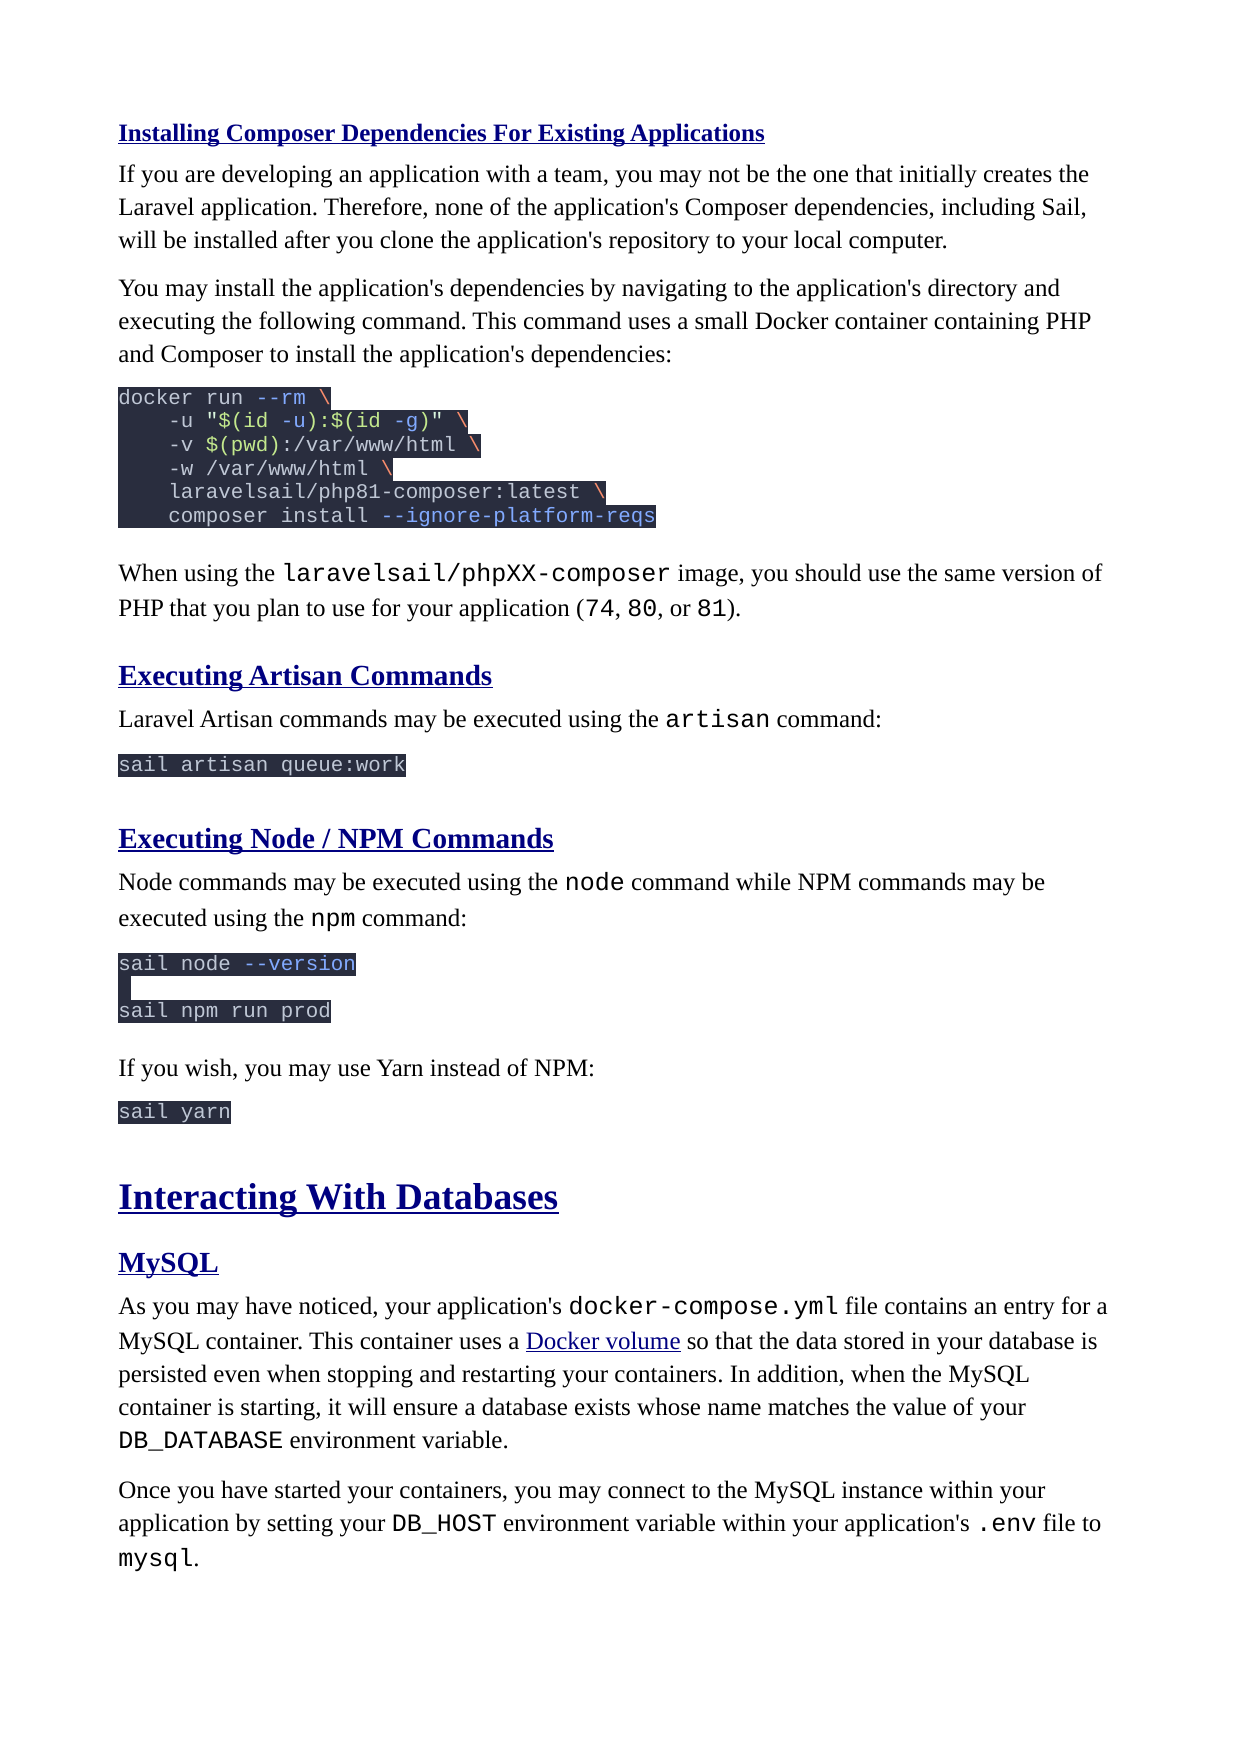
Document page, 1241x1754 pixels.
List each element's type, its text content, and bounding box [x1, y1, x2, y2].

text -w /var/www/html \ [118, 458, 1122, 481]
text sail node --version [118, 953, 1122, 976]
subtitle Interacting With Databases [118, 1174, 1122, 1218]
text docker run --rm \ [118, 387, 1122, 410]
text sail artisan queue:work [118, 754, 1122, 777]
subtitle Executing Node / NPM Commands [118, 821, 1122, 855]
text As you may have noticed, your application's docker-compose.yml file contains an entry for a MySQL container. This container uses a Docker volume so that the data stored in your database is persisted even when stopping and restarting your containers. In addition, when the MySQL container is starting, it will ensure a database exists whose name matches the value of your DB_DATABASE environment variable. [118, 1291, 1122, 1456]
text Laravel Artisan commands may be executed using the artisan command: [118, 704, 1122, 734]
text Once you have started your containers, you may connect to the MySQL instance within your application by setting your DB_HOST environment variable within your application's .env file to mysql. [118, 1475, 1122, 1574]
text sail npm run prod [118, 1000, 1122, 1023]
text You may install the application's dependencies by navigating to the application's directory and executing the following command. This command uses a small Docker container containing PHP and Composer to install the application's dependencies: [118, 273, 1122, 368]
subtitle Executing Artisan Commands [118, 658, 1122, 691]
subtitle Installing Composer Dependencies For Existing Applications [118, 118, 1122, 147]
text Node commands may be executed using the node command while NPM commands may be executed using the npm command: [118, 867, 1122, 933]
text -u "$(id -u):$(id -g)" \ [118, 410, 1122, 434]
text If you are developing an application with a team, you may not be the one that initially creates the Laravel application. Therefore, none of the application's Composer dependencies, including Sail, will be installed after you clone the application's repository to your local computer. [118, 159, 1122, 254]
text If you wish, you may use Yarn instead of NPM: [118, 1053, 1122, 1082]
text composer install --ignore-platform-reqs [118, 505, 1122, 528]
text sail yarn [118, 1101, 1122, 1124]
text -v $(pwd):/var/www/html \ [118, 434, 1122, 458]
subtitle MySQL [118, 1245, 1122, 1278]
text laravelsail/php81-composer:latest \ [118, 481, 1122, 505]
text When using the laravelsail/phpXX-composer image, you should use the same version of PHP that you plan to use for your application (74, 80, or 81). [118, 558, 1122, 624]
